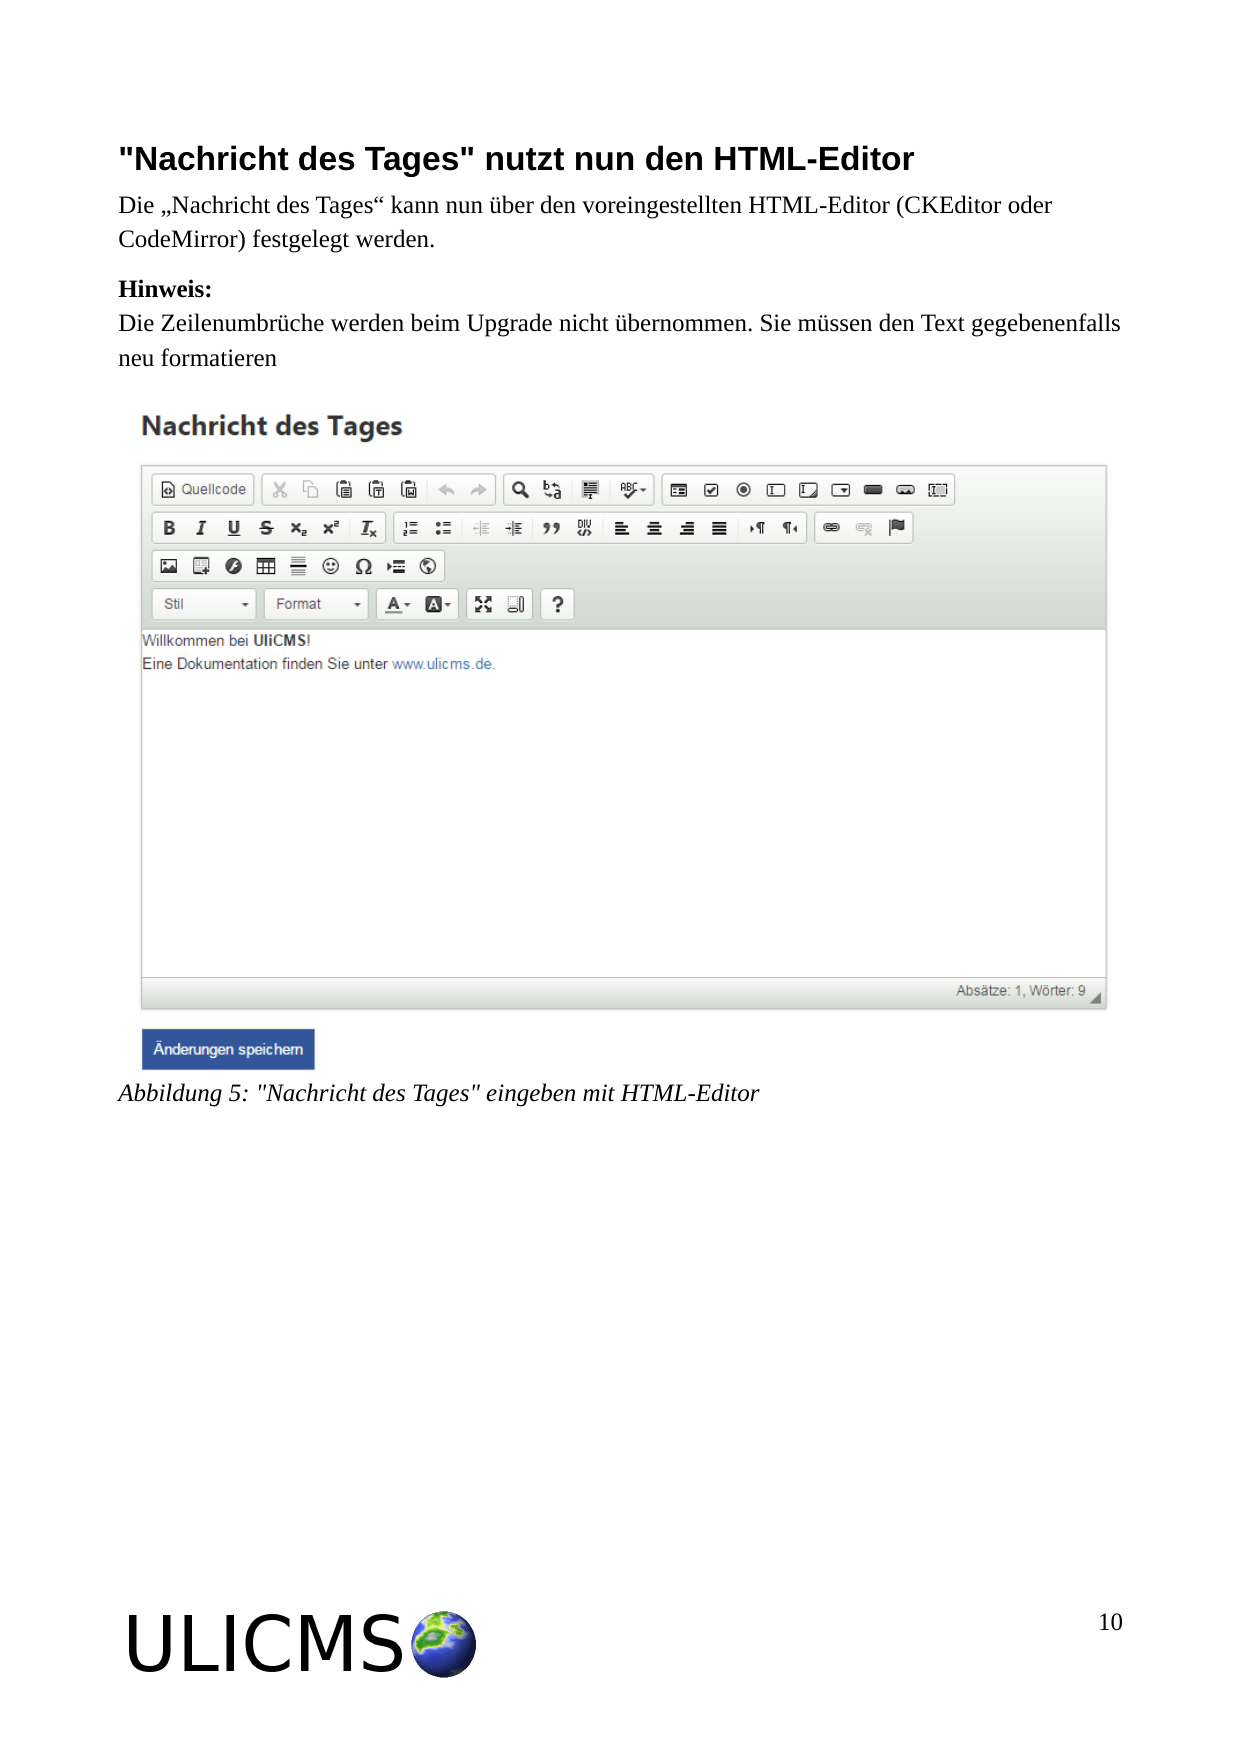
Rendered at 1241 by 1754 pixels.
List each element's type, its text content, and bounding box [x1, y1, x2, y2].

text Abbildung 5: "Nachricht des Tages" eingeben mit HTML-Editor [118, 1079, 1123, 1107]
text Die „Nachricht des Tages“ kann nun über den voreingestellten HTML-Editor (CKEditor oder CodeMirror) festgelegt werden. [118, 190, 1123, 253]
picture [118, 1607, 479, 1681]
picture [118, 404, 1123, 1079]
subtitle "Nachricht des Tages" nutzt nun den HTML-Editor [118, 139, 1123, 178]
text Hinweis: Die Zeilenumbrüche werden beim Upgrade nicht übernommen. Sie müssen den Text gegebenenfalls neu formatieren [118, 274, 1123, 371]
